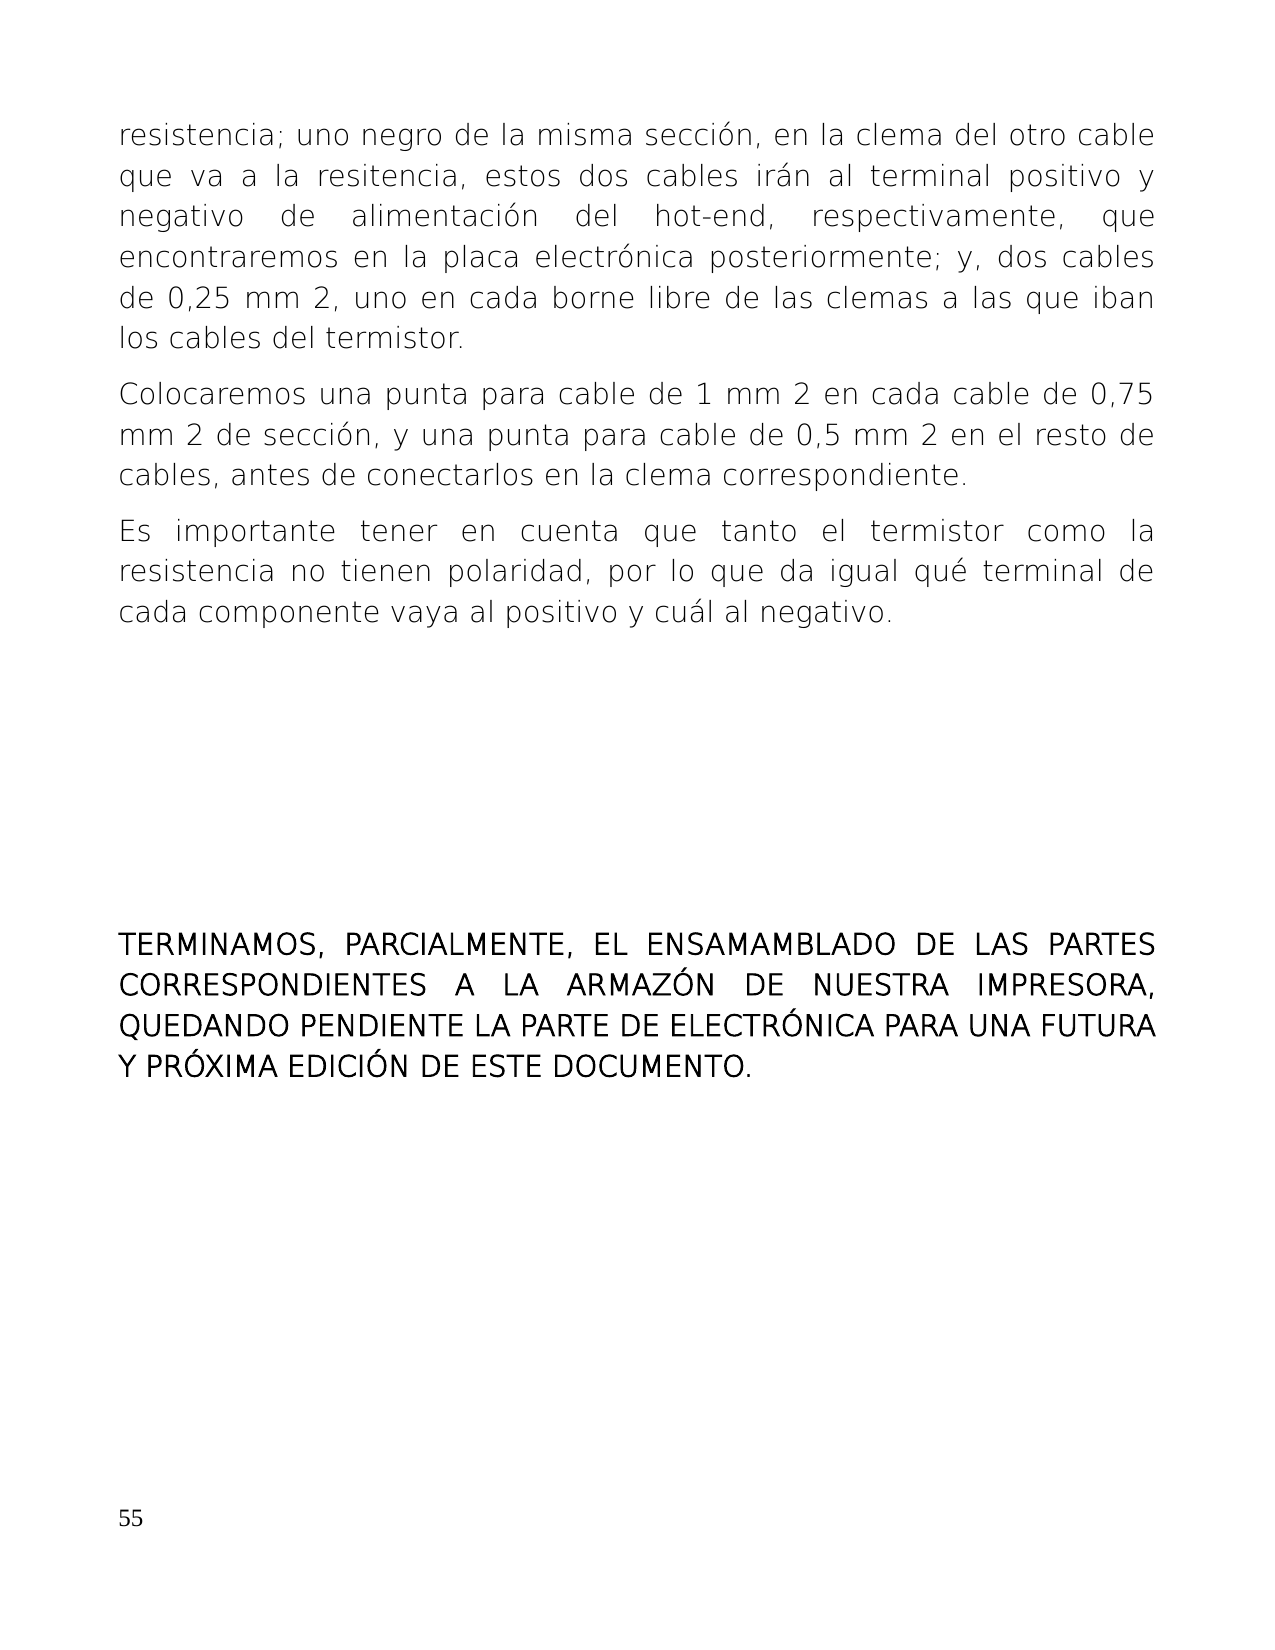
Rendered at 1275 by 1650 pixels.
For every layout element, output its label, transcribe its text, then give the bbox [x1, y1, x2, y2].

text TERMINAMOS, PARCIALMENTE, EL ENSAMAMBLADO DE LAS PARTES CORRESPONDIENTES A LA ARMAZÓN DE NUESTRA IMPRESORA, QUEDANDO PENDIENTE LA PARTE DE ELECTRÓNICA PARA UNA FUTURA Y PRÓXIMA EDICIÓN DE ESTE DOCUMENTO. [118, 927, 1157, 1083]
text resistencia; uno negro de la misma sección, en la clema del otro cable que va a la resitencia, estos dos cables irán al terminal positivo y negativo de alimentación del hot-end, respectivamente, que encontraremos en la placa electrónica posteriormente; y, dos cables de 0,25 mm 2, uno en cada borne libre de las clemas a las que iban los cables del termistor. [118, 118, 1157, 356]
text Colocaremos una punta para cable de 1 mm 2 en cada cable de 0,75 mm 2 de sección, y una punta para cable de 0,5 mm 2 en el resto de cables, antes de conectarlos en la clema correspondiente. [118, 377, 1157, 492]
text Es importante tener en cuenta que tanto el termistor como la resistencia no tienen polaridad, por lo que da igual qué terminal de cada componente vaya al positivo y cuál al negativo. [118, 514, 1157, 629]
